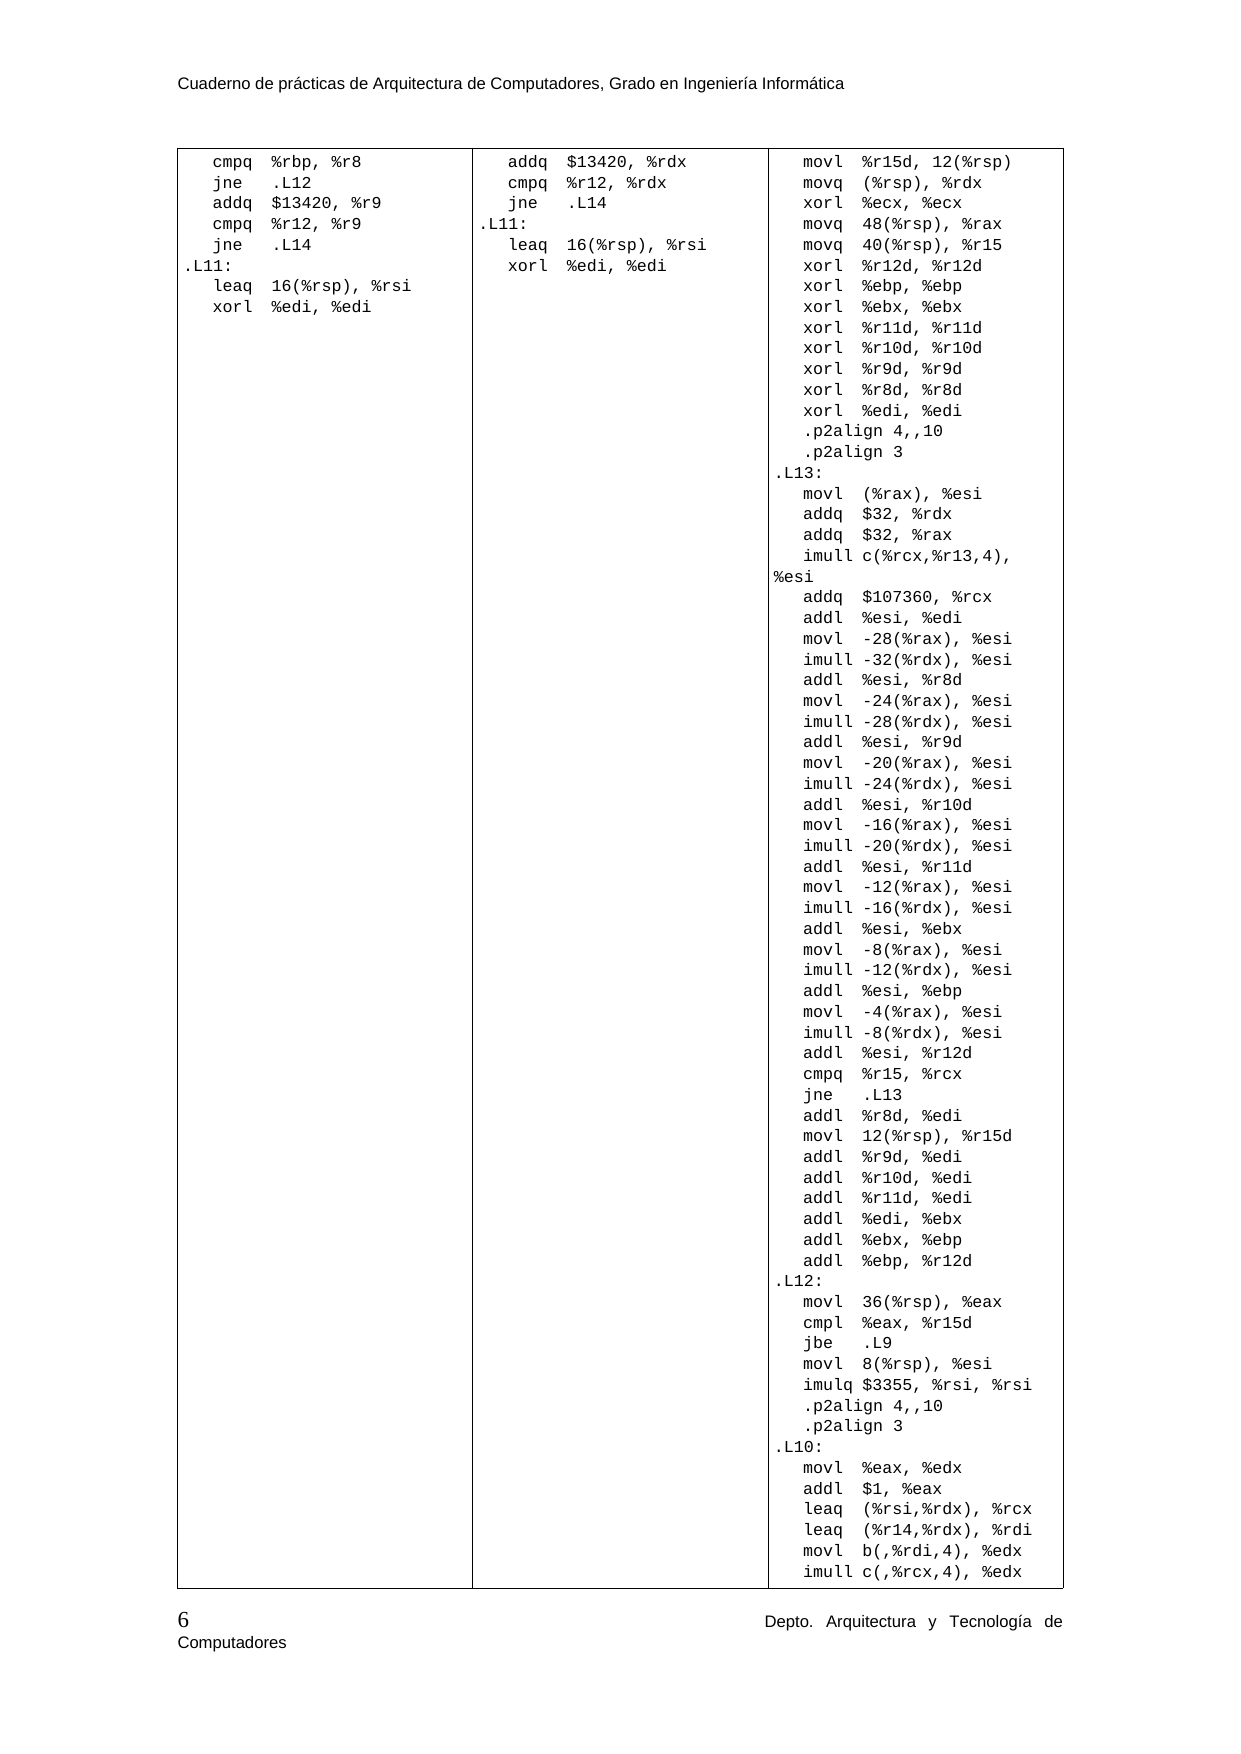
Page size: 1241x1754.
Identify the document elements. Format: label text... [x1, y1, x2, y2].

table_cell addq $13420, %rdx cmpq %r12, %rdx jne .L14 .L11: leaq 16(%rsp), %rsi xorl %edi, %edi [473, 149, 768, 1588]
table_cell movl %r15d, 12(%rsp) movq (%rsp), %rdx xorl %ecx, %ecx movq 48(%rsp), %rax movq 40(%rsp), %r15 xorl %r12d, %r12d xorl %ebp, %ebp xorl %ebx, %ebx xorl %r11d, %r11d xorl %r10d, %r10d xorl %r9d, %r9d xorl %r8d, %r8d xorl %edi, %edi .p2align 4,,10 .p2align 3 .L13: movl (%rax), %esi addq $32, %rdx addq $32, %rax imull c(%rcx,%r13,4), %esi addq $107360, %rcx addl %esi, %edi movl -28(%rax), %esi imull -32(%rdx), %esi addl %esi, %r8d movl -24(%rax), %esi imull -28(%rdx), %esi addl %esi, %r9d movl -20(%rax), %esi imull -24(%rdx), %esi addl %esi, %r10d movl -16(%rax), %esi imull -20(%rdx), %esi addl %esi, %r11d movl -12(%rax), %esi imull -16(%rdx), %esi addl %esi, %ebx movl -8(%rax), %esi imull -12(%rdx), %esi addl %esi, %ebp movl -4(%rax), %esi imull -8(%rdx), %esi addl %esi, %r12d cmpq %r15, %rcx jne .L13 addl %r8d, %edi movl 12(%rsp), %r15d addl %r9d, %edi addl %r10d, %edi addl %r11d, %edi addl %edi, %ebx addl %ebx, %ebp addl %ebp, %r12d .L12: movl 36(%rsp), %eax cmpl %eax, %r15d jbe .L9 movl 8(%rsp), %esi imulq $3355, %rsi, %rsi .p2align 4,,10 .p2align 3 .L10: movl %eax, %edx addl $1, %eax leaq (%rsi,%rdx), %rcx leaq (%r14,%rdx), %rdi movl b(,%rdi,4), %edx imull c(,%rcx,4), %edx [769, 149, 1063, 1588]
table_cell cmpq %rbp, %r8 jne .L12 addq $13420, %r9 cmpq %r12, %r9 jne .L14 .L11: leaq 16(%rsp), %rsi xorl %edi, %edi [178, 149, 472, 1588]
